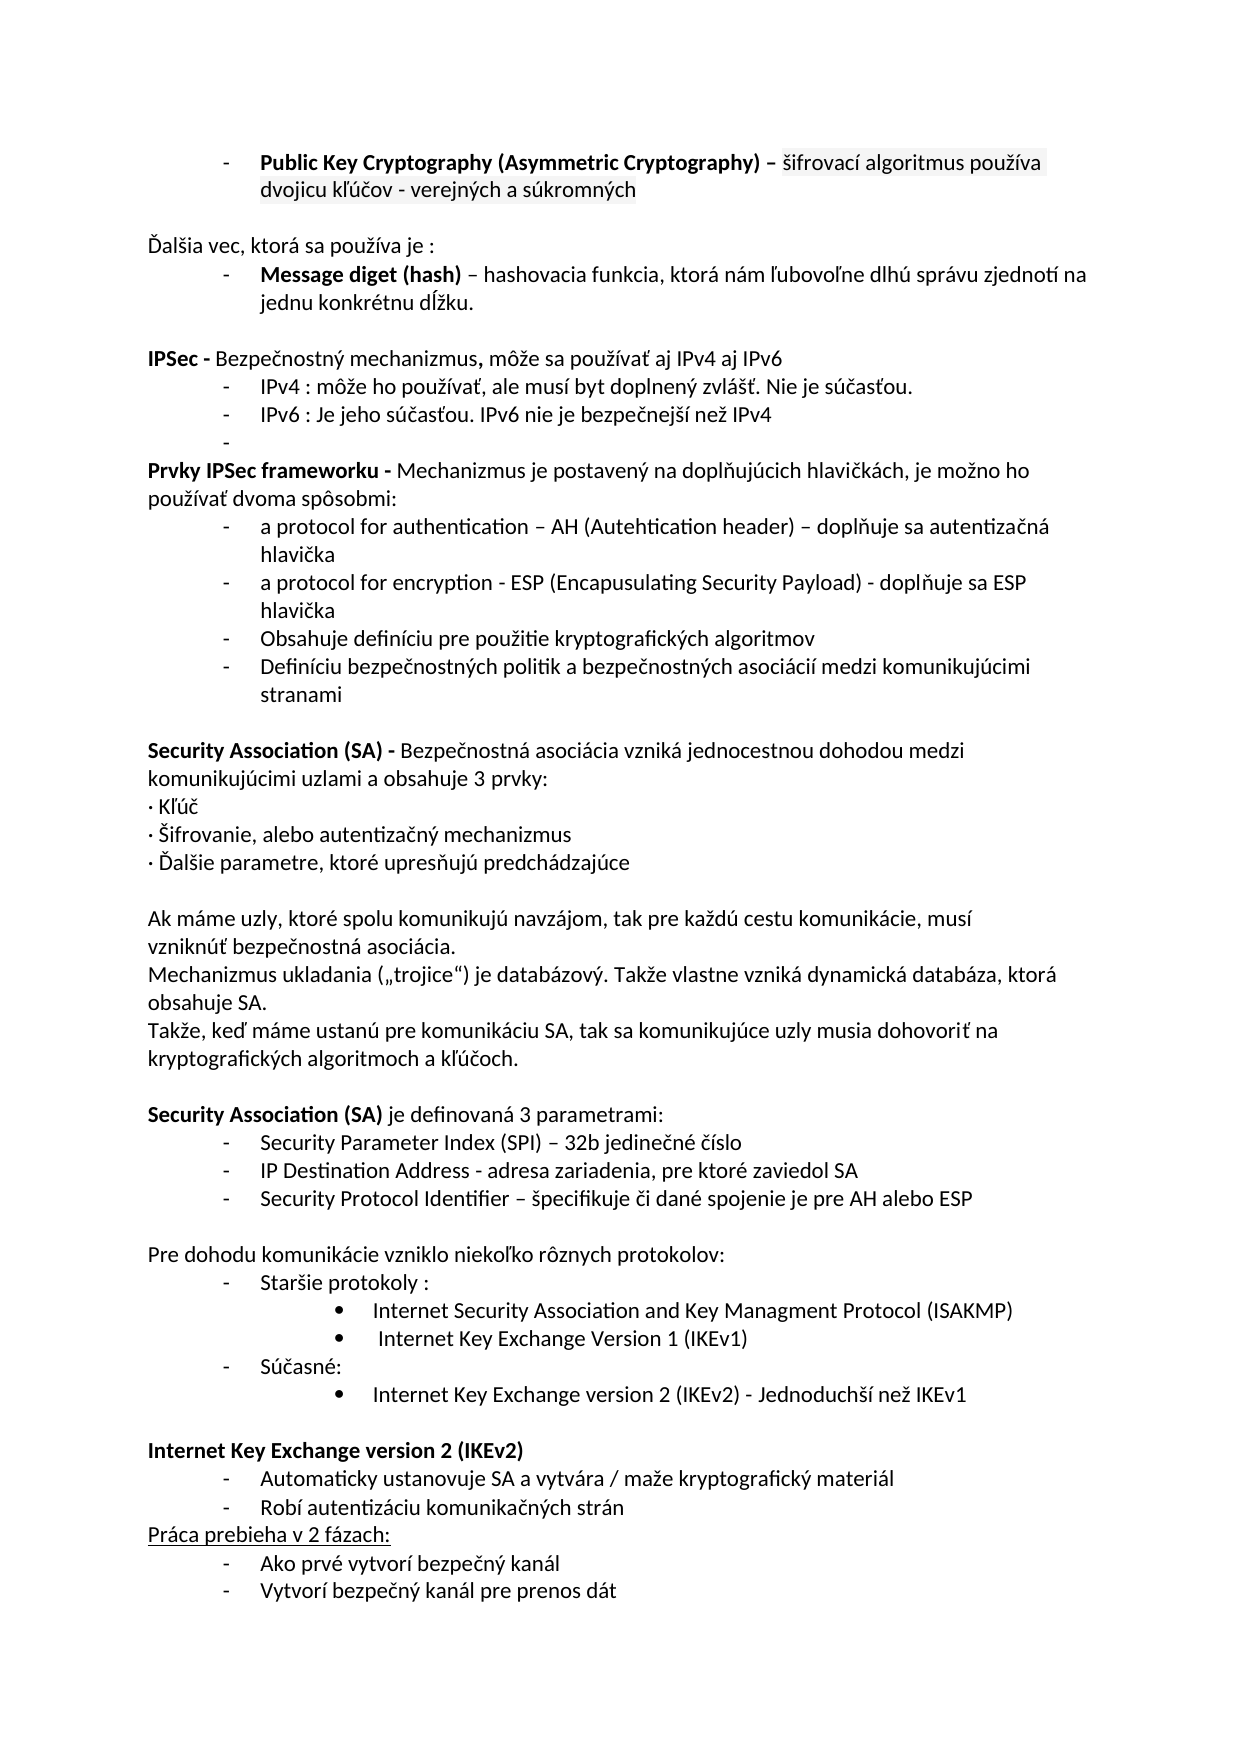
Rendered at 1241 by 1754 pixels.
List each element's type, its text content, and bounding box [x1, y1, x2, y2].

text IPSec - Bezpečnostný mechanizmus, môže sa používať aj IPv4 aj IPv6 [148, 344, 1093, 372]
text kryptografických algoritmoch a kľúčoch. [148, 1044, 1093, 1072]
text vzniknúť bezpečnostná asociácia. [148, 932, 1093, 960]
text Práca prebieha v 2 fázach: [148, 1521, 1093, 1549]
list Obsahuje definíciu pre použitie kryptografických algoritmov [223, 624, 1093, 652]
text Prvky IPSec frameworku - Mechanizmus je postavený na doplňujúcich hlavičkách, je možno ho používať dvoma spôsobmi: [148, 456, 1093, 512]
list Definíciu bezpečnostných politik a bezpečnostných asociácií medzi komunikujúcimi stranami [223, 652, 1093, 708]
text Internet Key Exchange version 2 (IKEv2) [148, 1437, 1093, 1464]
list Robí autentizáciu komunikačných strán [223, 1493, 1093, 1521]
text · Ďalšie parametre, ktoré upresňujú predchádzajúce [148, 848, 1093, 876]
text Security Association (SA) - Bezpečnostná asociácia vzniká jednocestnou dohodou medzi komunikujúcimi uzlami a obsahuje 3 prvky: [148, 736, 1093, 792]
text Security Association (SA) je definovaná 3 parametrami: [148, 1100, 1093, 1128]
text Mechanizmus ukladania („trojice“) je databázový. Takže vlastne vzniká dynamická databáza, ktorá [148, 960, 1093, 988]
text Pre dohodu komunikácie vzniklo niekoľko rôznych protokolov: [148, 1240, 1093, 1268]
list IPv4 : môže ho používať, ale musí byt doplnený zvlášť. Nie je súčasťou. [223, 372, 1093, 400]
list a protocol for encryption - ESP (Encapusulating Security Payload) - doplňuje sa ESP hlavička [223, 568, 1093, 624]
list Security Protocol Identifier – špecifikuje či dané spojenie je pre AH alebo ESP [223, 1184, 1093, 1212]
list Vytvorí bezpečný kanál pre prenos dát [223, 1577, 1093, 1605]
list Message diget (hash) – hashovacia funkcia, ktorá nám ľubovoľne dlhú správu zjednotí na jednu konkrétnu dĺžku. [223, 260, 1093, 316]
list IPv6 : Je jeho súčasťou. IPv6 nie je bezpečnejší než IPv4 [223, 400, 1093, 428]
list Internet Key Exchange version 2 (IKEv2) - Jednoduchší než IKEv1 [335, 1381, 1093, 1408]
list Súčasné: [223, 1352, 1093, 1381]
text Ak máme uzly, ktoré spolu komunikujú navzájom, tak pre každú cestu komunikácie, musí [148, 904, 1093, 932]
list Public Key Cryptography (Asymmetric Cryptography) – šifrovací algoritmus používa dvojicu kľúčov - verejných a súkromných [223, 148, 1093, 204]
list IP Destination Address - adresa zariadenia, pre ktoré zaviedol SA [223, 1156, 1093, 1184]
list Ako prvé vytvorí bezpečný kanál [223, 1549, 1093, 1577]
text Takže, keď máme ustanú pre komunikáciu SA, tak sa komunikujúce uzly musia dohovoriť na [148, 1016, 1093, 1044]
list Internet Key Exchange Version 1 (IKEv1) [335, 1324, 1093, 1352]
list a protocol for authentication – AH (Autehtication header) – doplňuje sa autentizačná hlavička [223, 512, 1093, 568]
text obsahuje SA. [148, 988, 1093, 1016]
list Staršie protokoly : [223, 1268, 1093, 1296]
text · Šifrovanie, alebo autentizačný mechanizmus [148, 820, 1093, 848]
list Internet Security Association and Key Managment Protocol (ISAKMP) [335, 1296, 1093, 1324]
list Security Parameter Index (SPI) – 32b jedinečné číslo [223, 1128, 1093, 1156]
text · Kľúč [148, 792, 1093, 820]
list Automaticky ustanovuje SA a vytvára / maže kryptografický materiál [223, 1464, 1093, 1493]
text Ďalšia vec, ktorá sa používa je : [148, 232, 1093, 260]
